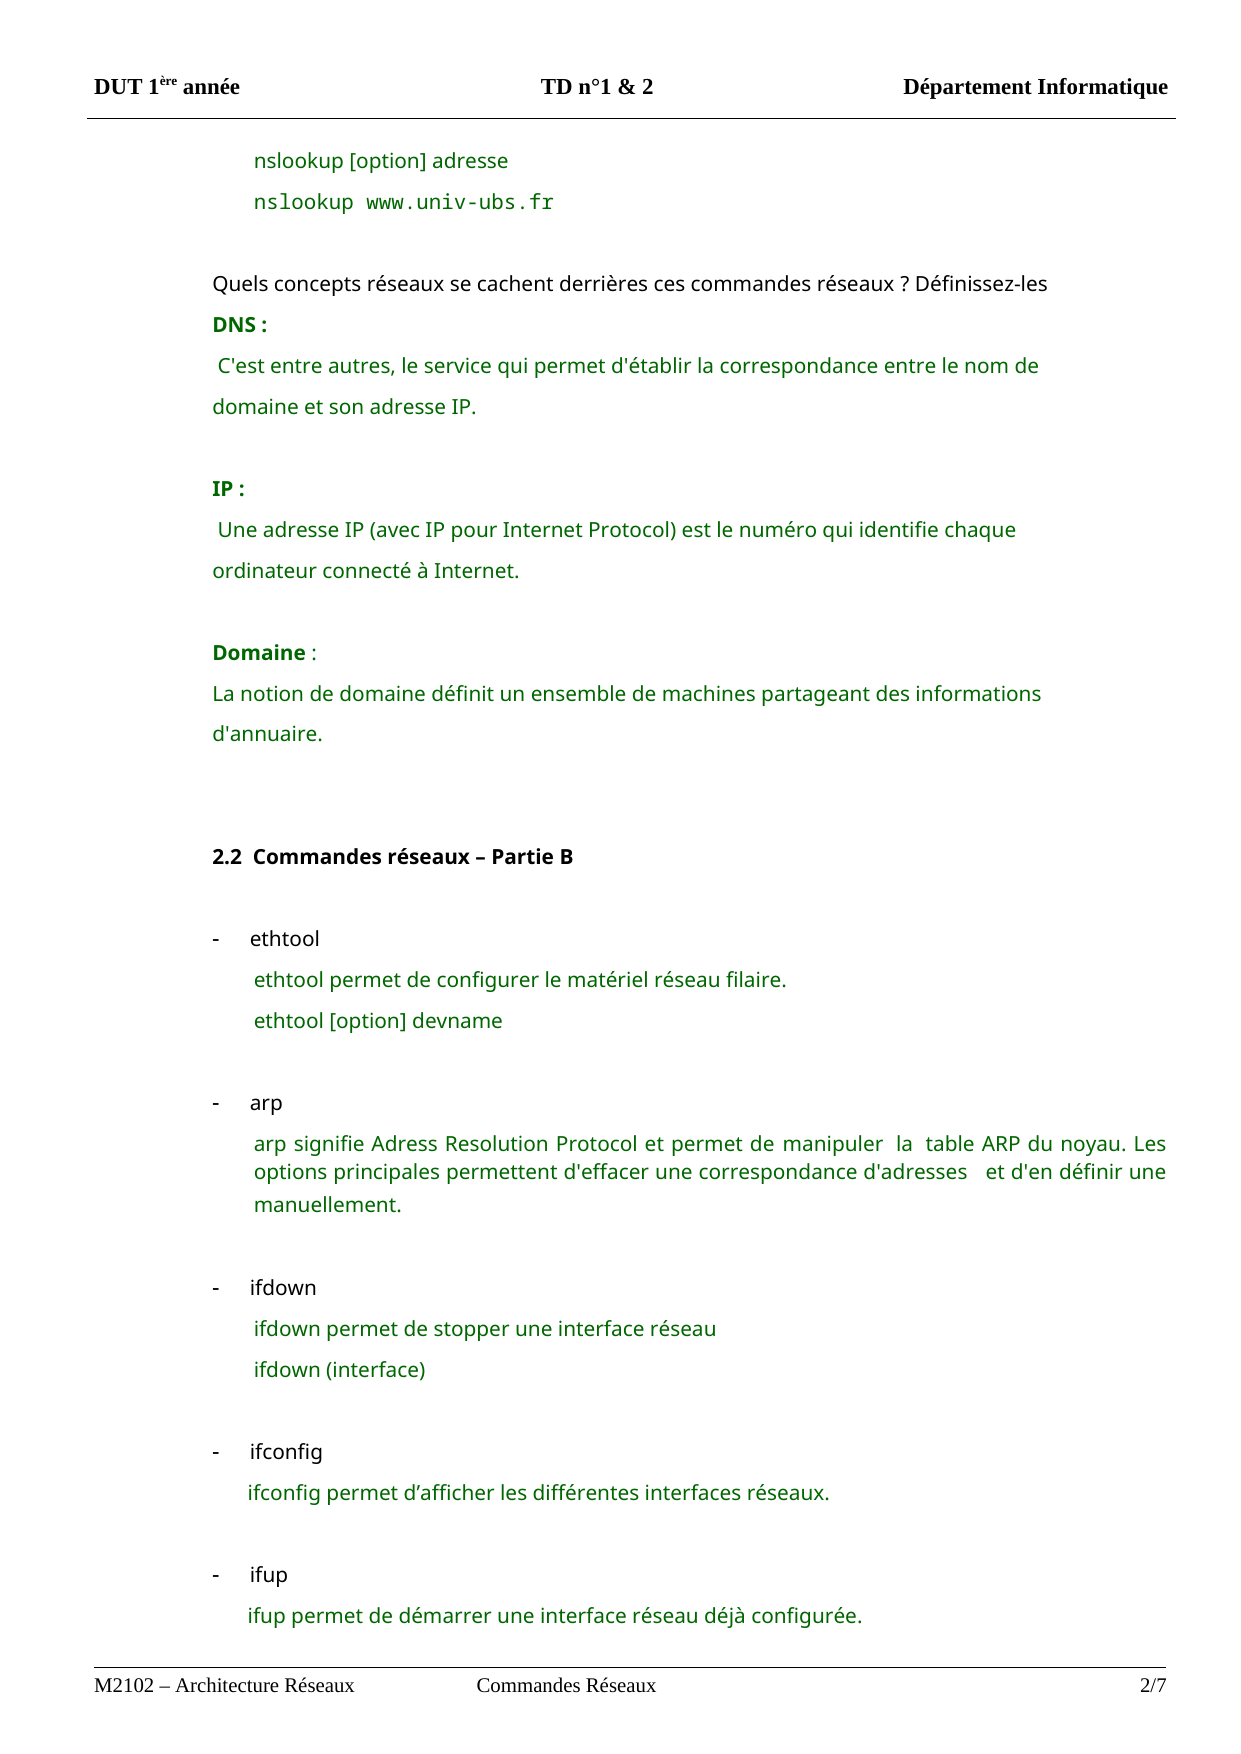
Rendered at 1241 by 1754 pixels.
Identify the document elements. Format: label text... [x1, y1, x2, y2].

text DNS : [212, 310, 1166, 339]
text arp signifie Adress Resolution Protocol et permet de manipuler la table ARP du noyau. Les options principales permettent d'effacer une correspondance d'adresses et d'en définir une manuellement. [253, 1129, 1166, 1220]
text ifup permet de démarrer une interface réseau déjà configurée. [247, 1601, 1166, 1629]
text nslookup [option] adresse [253, 146, 1166, 175]
text Une adresse IP (avec IP pour Internet Protocol) est le numéro qui identifie chaque [212, 515, 1166, 543]
list ethtool [212, 924, 1166, 953]
text nslookup www.univ-ubs.fr [253, 187, 1166, 216]
text C'est entre autres, le service qui permet d'établir la correspondance entre le nom de [212, 351, 1166, 379]
text ethtool permet de configurer le matériel réseau filaire. [253, 965, 1166, 994]
text 2.2 Commandes réseaux – Partie B [212, 842, 1166, 871]
text domaine et son adresse IP. [212, 392, 1166, 421]
list ifconfig [212, 1437, 1166, 1466]
list ifdown [212, 1273, 1166, 1302]
text ifconfig permet d’afficher les différentes interfaces réseaux. [247, 1478, 1166, 1506]
text ifdown (interface) [253, 1355, 1166, 1384]
text Domaine : [212, 638, 1166, 666]
text IP : [212, 474, 1166, 502]
text ifdown permet de stopper une interface réseau [253, 1314, 1166, 1343]
list arp [212, 1088, 1166, 1116]
text ordinateur connecté à Internet. [212, 556, 1166, 584]
text La notion de domaine définit un ensemble de machines partageant des informations [212, 679, 1166, 707]
text Quels concepts réseaux se cachent derrières ces commandes réseaux ? Définissez-les [212, 269, 1166, 298]
text ethtool [option] devname [253, 1006, 1166, 1034]
list ifup [212, 1560, 1166, 1588]
text d'annuaire. [212, 719, 1166, 748]
